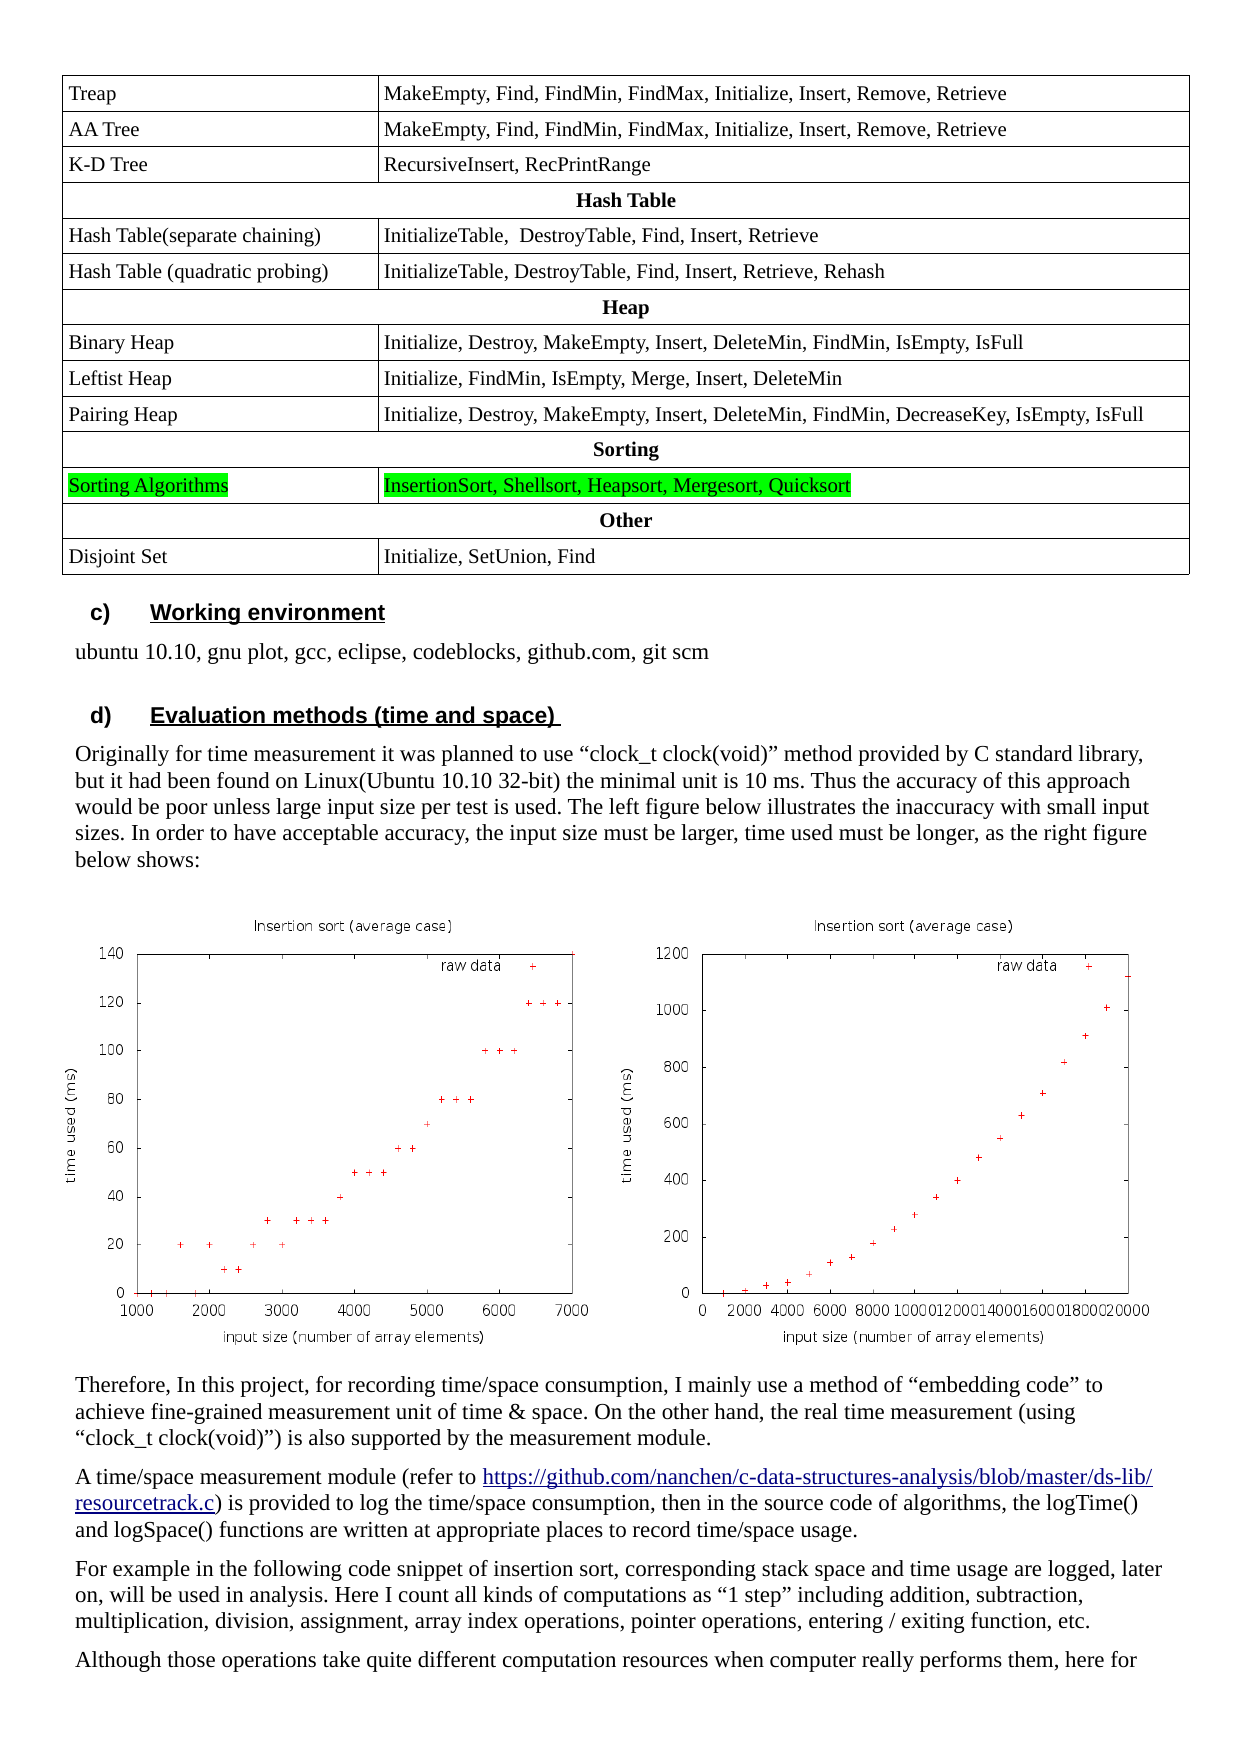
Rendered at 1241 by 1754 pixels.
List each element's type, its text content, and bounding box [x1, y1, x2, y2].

text Originally for time measurement it was planned to use “clock_t clock(void)” method provided by C standard library, but it had been found on Linux(Ubuntu 10.10 32-bit) the minimal unit is 10 ms. Thus the accuracy of this approach would be poor unless large input size per test is used. The left figure below illustrates the inaccuracy with small input sizes. In order to have acceptable accuracy, the input size must be larger, time used must be longer, as the right figure below shows: [75, 740, 1165, 872]
table_cell Initialize, Destroy, MakeEmpty, Insert, DeleteMin, FindMin, IsEmpty, IsFull [379, 325, 1189, 360]
table_cell Sorting Algorithms [63, 468, 378, 502]
table_cell Pairing Heap [63, 397, 378, 431]
table_cell AA Tree [63, 112, 378, 146]
text For example in the following code snippet of insertion sort, corresponding stack space and time usage are logged, later on, will be used in analysis. Here I count all kinds of computations as “1 step” including addition, subtraction, multiplication, division, assignment, array index operations, pointer operations, entering / exiting function, etc. [75, 1555, 1165, 1634]
table_cell Heap [63, 290, 1189, 324]
table_cell Disjoint Set [63, 539, 378, 574]
table_cell MakeEmpty, Find, FindMin, FindMax, Initialize, Insert, Remove, Retrieve [379, 112, 1189, 146]
text Although those operations take quite different computation resources when computer really performs them, here for [75, 1646, 1165, 1673]
table_cell Other [63, 504, 1189, 538]
table_cell Leftist Heap [63, 361, 378, 396]
picture [50, 900, 596, 1350]
table_cell InsertionSort, Shellsort, Heapsort, Mergesort, Quicksort [379, 468, 1189, 502]
table_cell MakeEmpty, Find, FindMin, FindMax, Initialize, Insert, Remove, Retrieve [379, 76, 1189, 111]
subtitle Working environment [75, 599, 1165, 625]
table_cell Binary Heap [63, 325, 378, 360]
subtitle Evaluation methods (time and space) [75, 702, 1165, 728]
table_cell Hash Table(separate chaining) [63, 219, 378, 253]
picture [606, 900, 1152, 1350]
table_cell InitializeTable, DestroyTable, Find, Insert, Retrieve, Rehash [379, 254, 1189, 289]
text A time/space measurement module (refer to https://github.com/nanchen/c-data-structures-analysis/blob/master/ds-lib/resourcetrack.c) is provided to log the time/space consumption, then in the source code of algorithms, the logTime() and logSpace() functions are written at appropriate places to record time/space usage. [75, 1463, 1165, 1542]
table_cell Initialize, SetUnion, Find [379, 539, 1189, 574]
table_cell InitializeTable, DestroyTable, Find, Insert, Retrieve [379, 219, 1189, 253]
table_cell Hash Table (quadratic probing) [63, 254, 378, 289]
table_cell Hash Table [63, 183, 1189, 217]
table_cell Sorting [63, 432, 1189, 467]
text ubuntu 10.10, gnu plot, gcc, eclipse, codeblocks, github.com, git scm [75, 638, 1165, 664]
table_cell RecursiveInsert, RecPrintRange [379, 147, 1189, 182]
table_cell Treap [63, 76, 378, 111]
table_cell Initialize, Destroy, MakeEmpty, Insert, DeleteMin, FindMin, DecreaseKey, IsEmpty, IsFull [379, 397, 1189, 431]
text Therefore, In this project, for recording time/space consumption, I mainly use a method of “embedding code” to achieve fine-grained measurement unit of time & space. On the other hand, the real time measurement (using “clock_t clock(void)”) is also supported by the measurement module. [75, 923, 1165, 1451]
table_cell K-D Tree [63, 147, 378, 182]
table_cell Initialize, FindMin, IsEmpty, Merge, Insert, DeleteMin [379, 361, 1189, 396]
